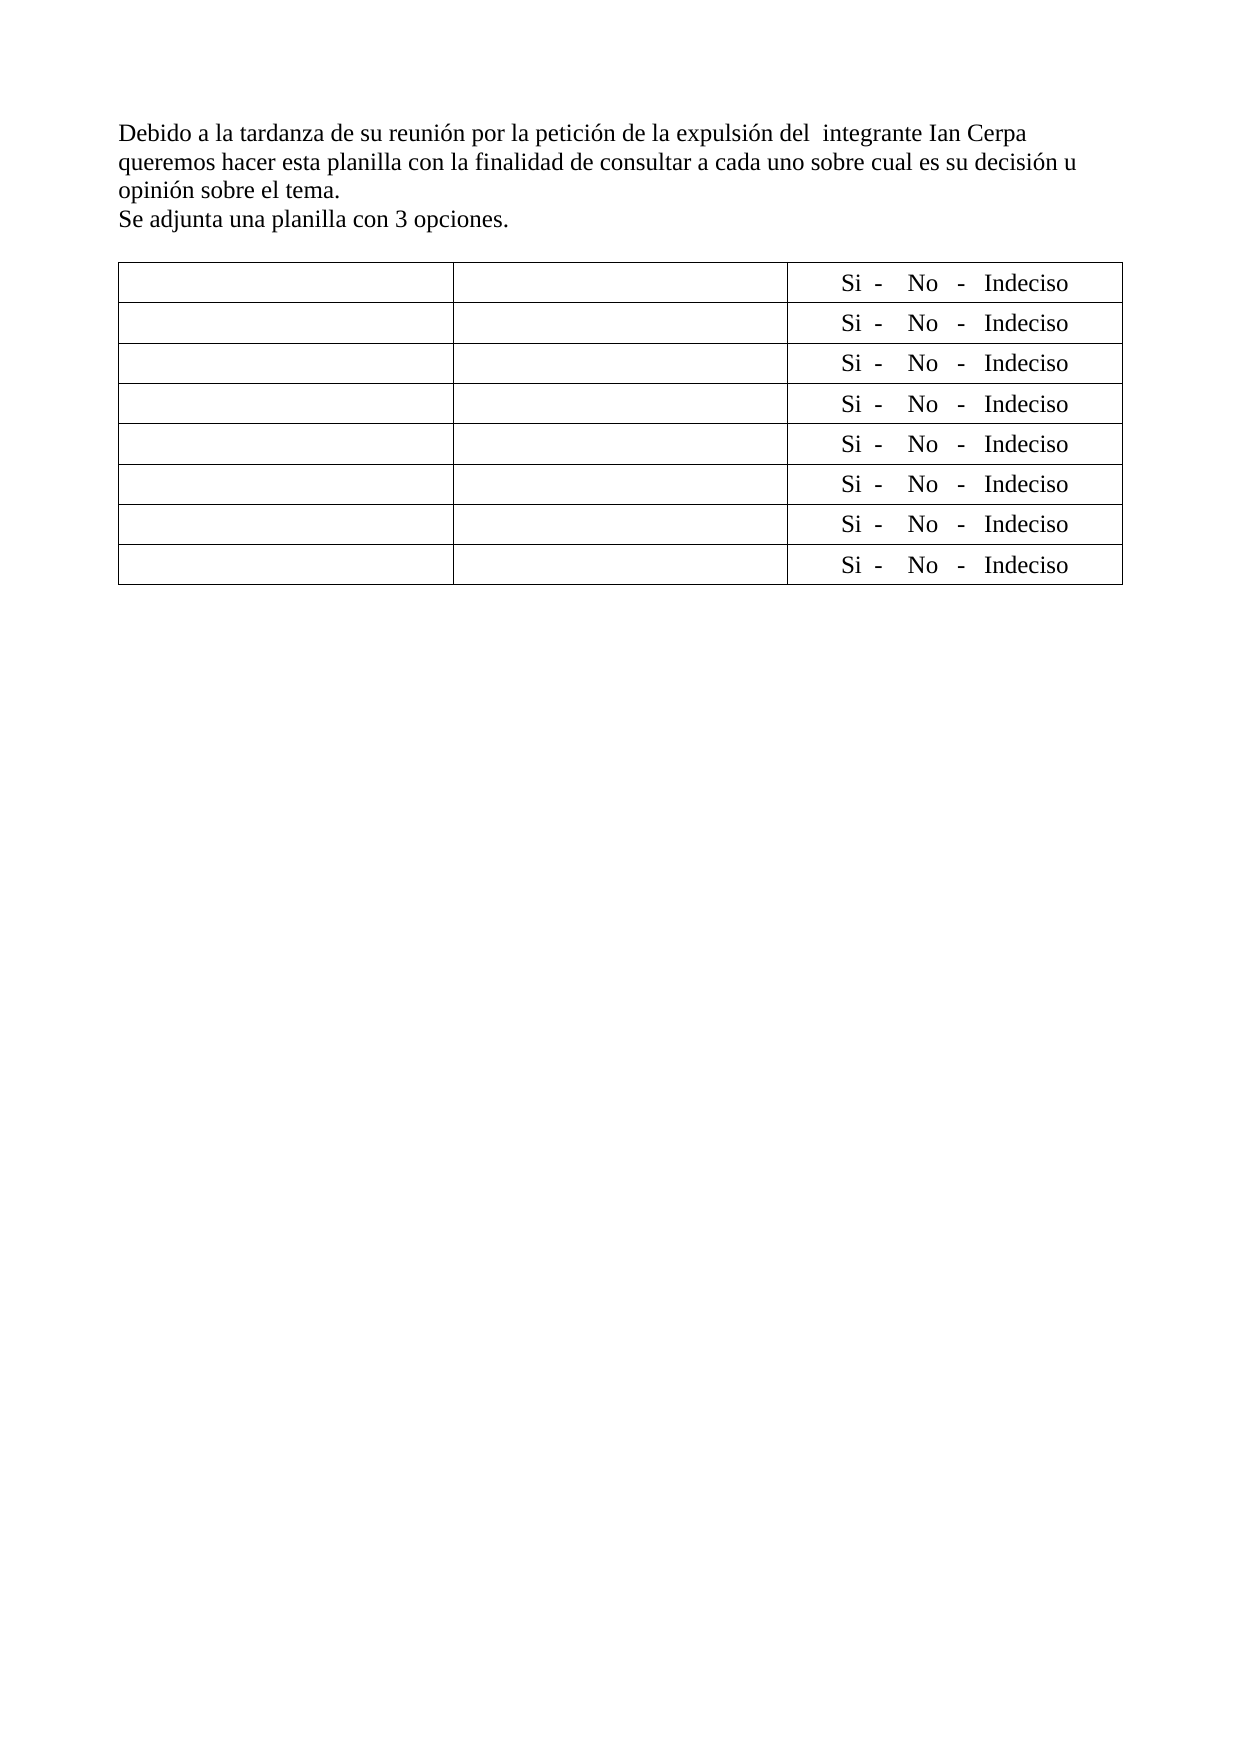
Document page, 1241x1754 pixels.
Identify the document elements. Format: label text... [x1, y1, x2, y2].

table_cell Si - No - Indeciso [788, 424, 1122, 463]
table_cell Si - No - Indeciso [788, 344, 1122, 383]
table_cell [454, 344, 787, 383]
table_cell Si - No - Indeciso [788, 384, 1122, 423]
table_cell [119, 344, 453, 383]
text Debido a la tardanza de su reunión por la petición de la expulsión del integrante Ian Cerpa queremos hacer esta planilla con la finalidad de consultar a cada uno sobre cual es su decisión u opinión sobre el tema. [118, 118, 1122, 204]
table_cell Si - No - Indeciso [788, 303, 1122, 342]
table_cell [454, 303, 787, 342]
table_cell [454, 505, 787, 544]
table_cell [454, 465, 787, 504]
table_header [119, 263, 453, 302]
table_cell Si - No - Indeciso [788, 505, 1122, 544]
table_cell [454, 545, 787, 584]
table_cell [119, 545, 453, 584]
table_cell [119, 465, 453, 504]
table_cell Si - No - Indeciso [788, 545, 1122, 584]
table_cell [119, 424, 453, 463]
table_cell Si - No - Indeciso [788, 465, 1122, 504]
table_header [454, 263, 787, 302]
table_cell [119, 505, 453, 544]
table_cell [454, 424, 787, 463]
table_cell [119, 384, 453, 423]
table_header Si - No - Indeciso [788, 263, 1122, 302]
table_cell [454, 384, 787, 423]
text Se adjunta una planilla con 3 opciones. [118, 204, 1122, 233]
table_cell [119, 303, 453, 342]
